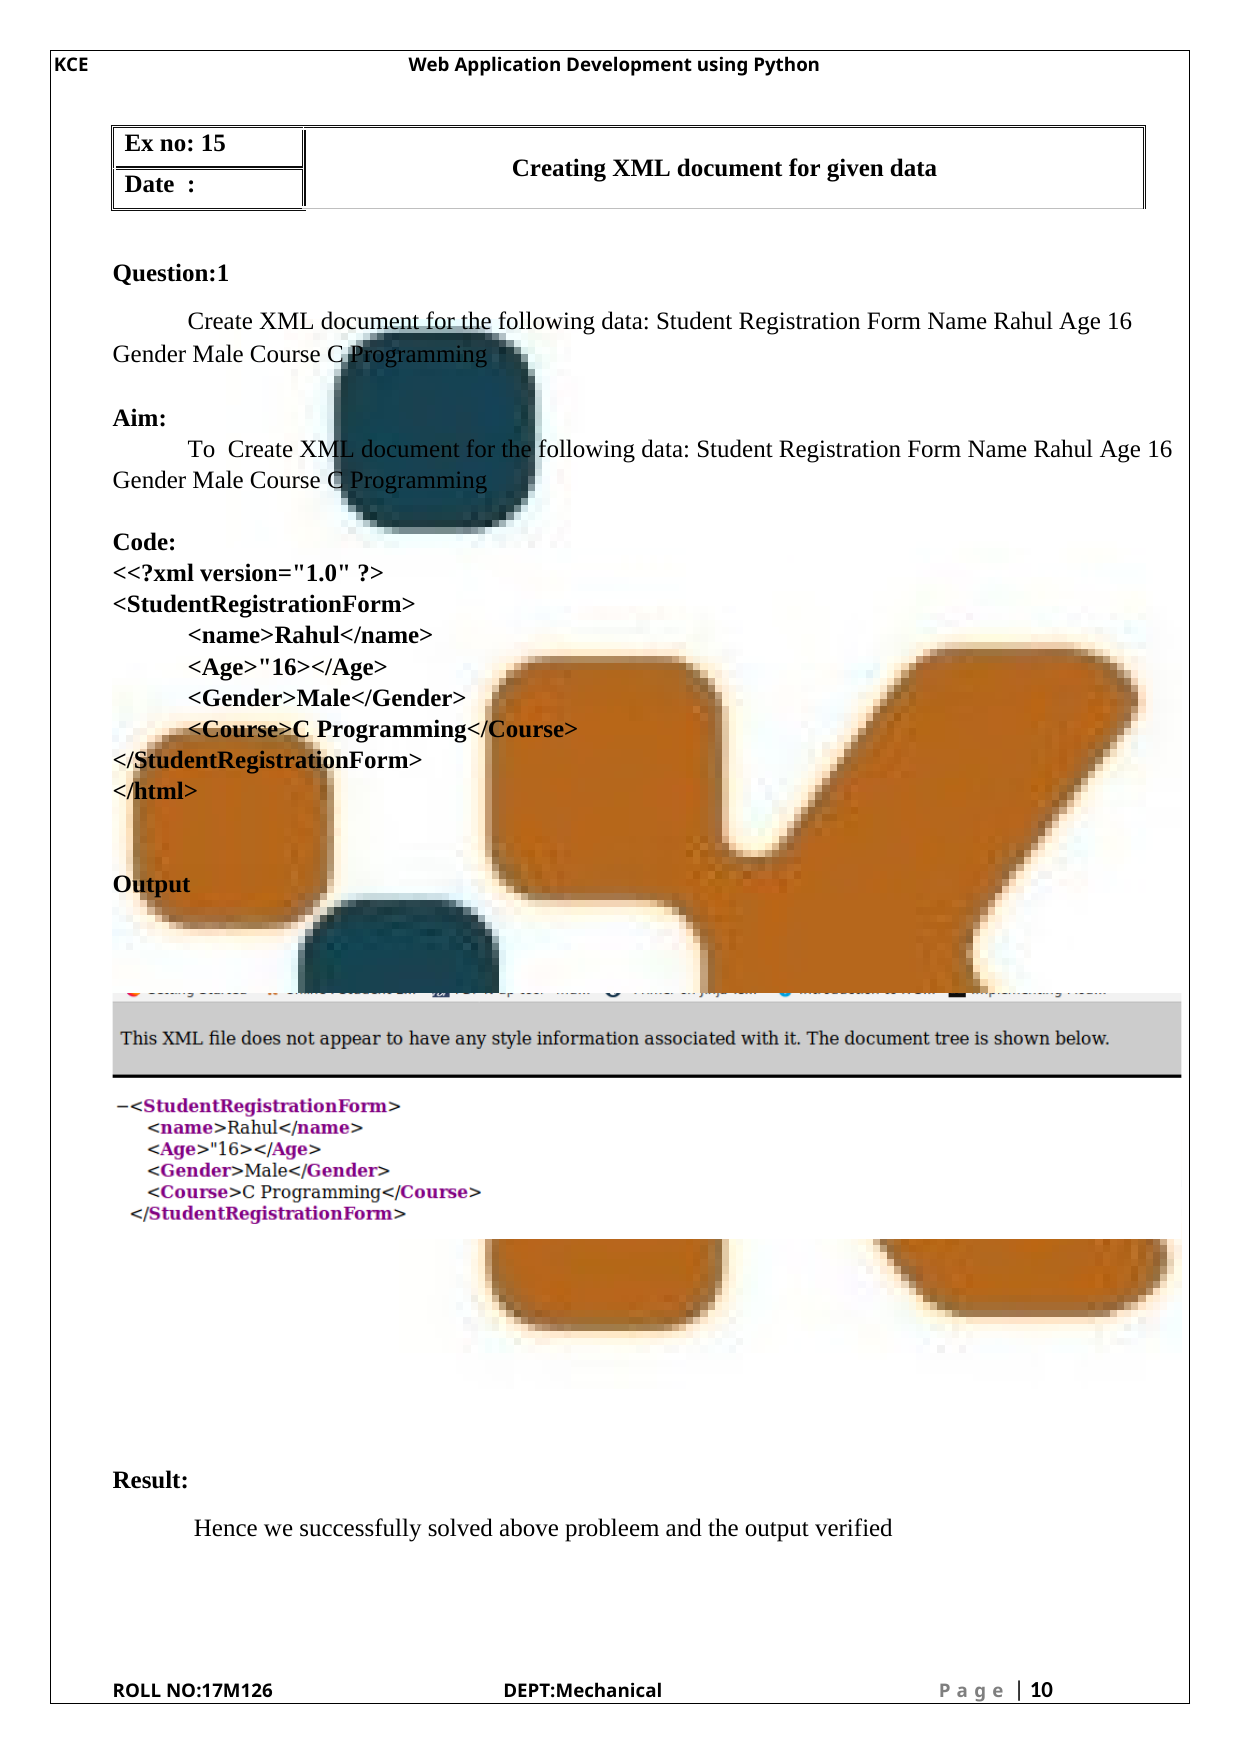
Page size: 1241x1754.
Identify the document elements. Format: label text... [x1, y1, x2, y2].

picture [112, 319, 1182, 1389]
text Code: [112, 527, 1181, 556]
text Output [112, 869, 1181, 898]
table_cell Date : [114, 166, 304, 208]
text <StudentRegistrationForm> [112, 589, 1181, 618]
text Result: [112, 1466, 1181, 1494]
text Question:1 [112, 258, 1181, 287]
text </html> [112, 776, 1181, 804]
text <Age>"16></Age> [112, 652, 1181, 680]
text Create XML document for the following data: Student Registration Form Name Rahul Age 16 Gender Male Course C Programming [112, 306, 1181, 368]
text <name>Rahul</name> [112, 621, 1181, 649]
text <<?xml version="1.0" ?> [112, 558, 1181, 587]
table_header Ex no: 15 [113, 126, 304, 166]
text Aim: [112, 403, 1181, 432]
text To Create XML document for the following data: Student Registration Form Name Rahul Age 16 Gender Male Course C Programming [112, 434, 1181, 494]
text </StudentRegistrationForm> [112, 745, 1181, 773]
text <Course>C Programming</Course> [112, 714, 1181, 742]
text Hence we successfully solved above probleem and the output verified [112, 1513, 1181, 1542]
table_header Creating XML document for given data [304, 128, 1143, 208]
text <Gender>Male</Gender> [112, 683, 1181, 711]
